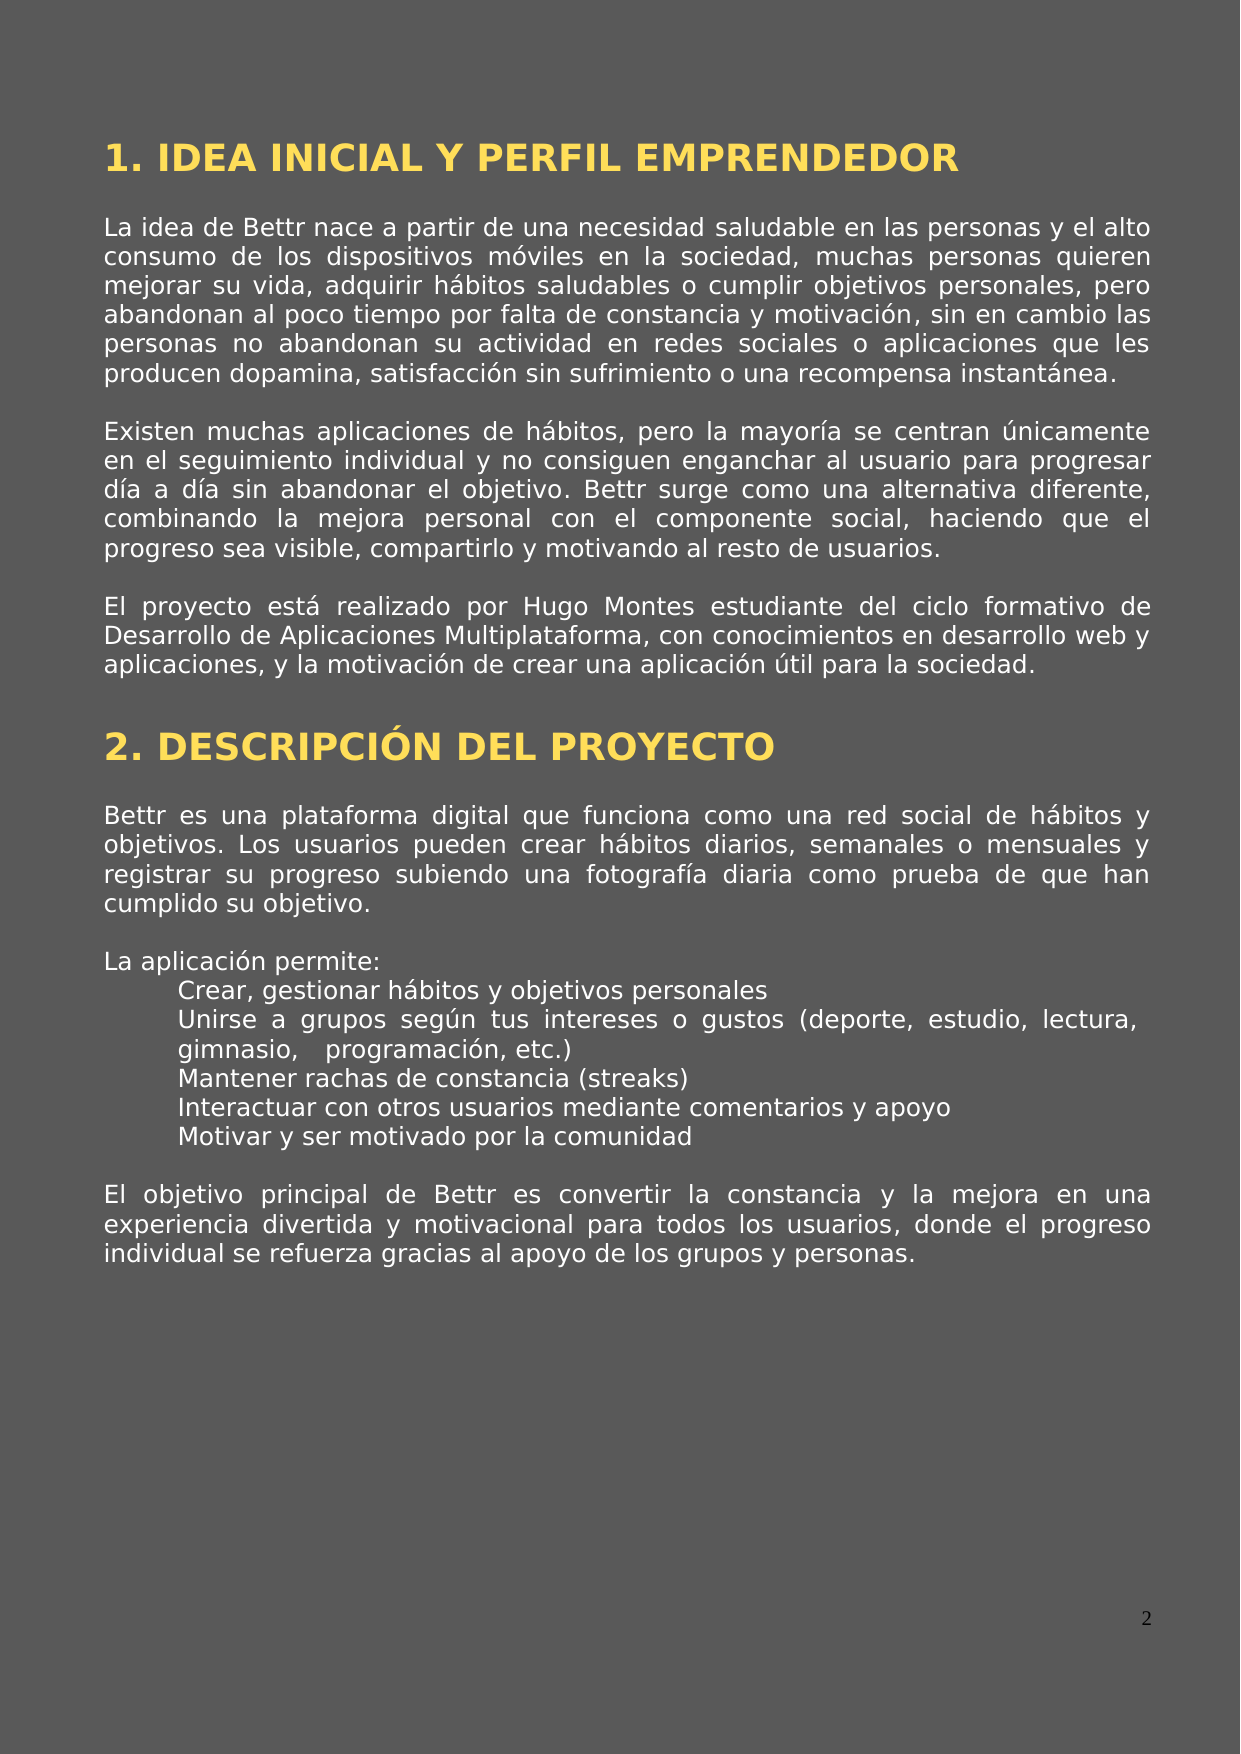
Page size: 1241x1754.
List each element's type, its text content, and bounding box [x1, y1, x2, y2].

text Mantener rachas de constancia (streaks) [103, 1064, 1152, 1093]
text Motivar y ser motivado por la comunidad [103, 1122, 1152, 1152]
text 2. DESCRIPCIÓN DEL PROYECTO [103, 726, 1152, 769]
text La aplicación permite: [103, 947, 1152, 977]
text El objetivo principal de Bettr es convertir la constancia y la mejora en una experiencia divertida y motivacional para todos los usuarios, donde el progreso individual se refuerza gracias al apoyo de los grupos y personas. [103, 1181, 1152, 1268]
text Existen muchas aplicaciones de hábitos, pero la mayoría se centran únicamente en el seguimiento individual y no consiguen enganchar al usuario para progresar día a día sin abandonar el objetivo. Bettr surge como una alternativa diferente, combinando la mejora personal con el componente social, haciendo que el progreso sea visible, compartirlo y motivando al resto de usuarios. [103, 417, 1152, 563]
text 1. IDEA INICIAL Y PERFIL EMPRENDEDOR [103, 137, 1152, 181]
text El proyecto está realizado por Hugo Montes estudiante del ciclo formativo de Desarrollo de Aplicaciones Multiplataforma, con conocimientos en desarrollo web y aplicaciones, y la motivación de crear una aplicación útil para la sociedad. [103, 592, 1152, 680]
text Unirse a grupos según tus intereses o gustos (deporte, estudio, lectura, gimnasio, programación, etc.) [103, 1006, 1152, 1064]
text Interactuar con otros usuarios mediante comentarios y apoyo [103, 1093, 1152, 1122]
text Bettr es una plataforma digital que funciona como una red social de hábitos y objetivos. Los usuarios pueden crear hábitos diarios, semanales o mensuales y registrar su progreso subiendo una fotografía diaria como prueba de que han cumplido su objetivo. [103, 802, 1152, 918]
text Crear, gestionar hábitos y objetivos personales [103, 977, 1152, 1006]
text La idea de Bettr nace a partir de una necesidad saludable en las personas y el alto consumo de los dispositivos móviles en la sociedad, muchas personas quieren mejorar su vida, adquirir hábitos saludables o cumplir objetivos personales, pero abandonan al poco tiempo por falta de constancia y motivación, sin en cambio las personas no abandonan su actividad en redes sociales o aplicaciones que les producen dopamina, satisfacción sin sufrimiento o una recompensa instantánea. [103, 213, 1152, 388]
